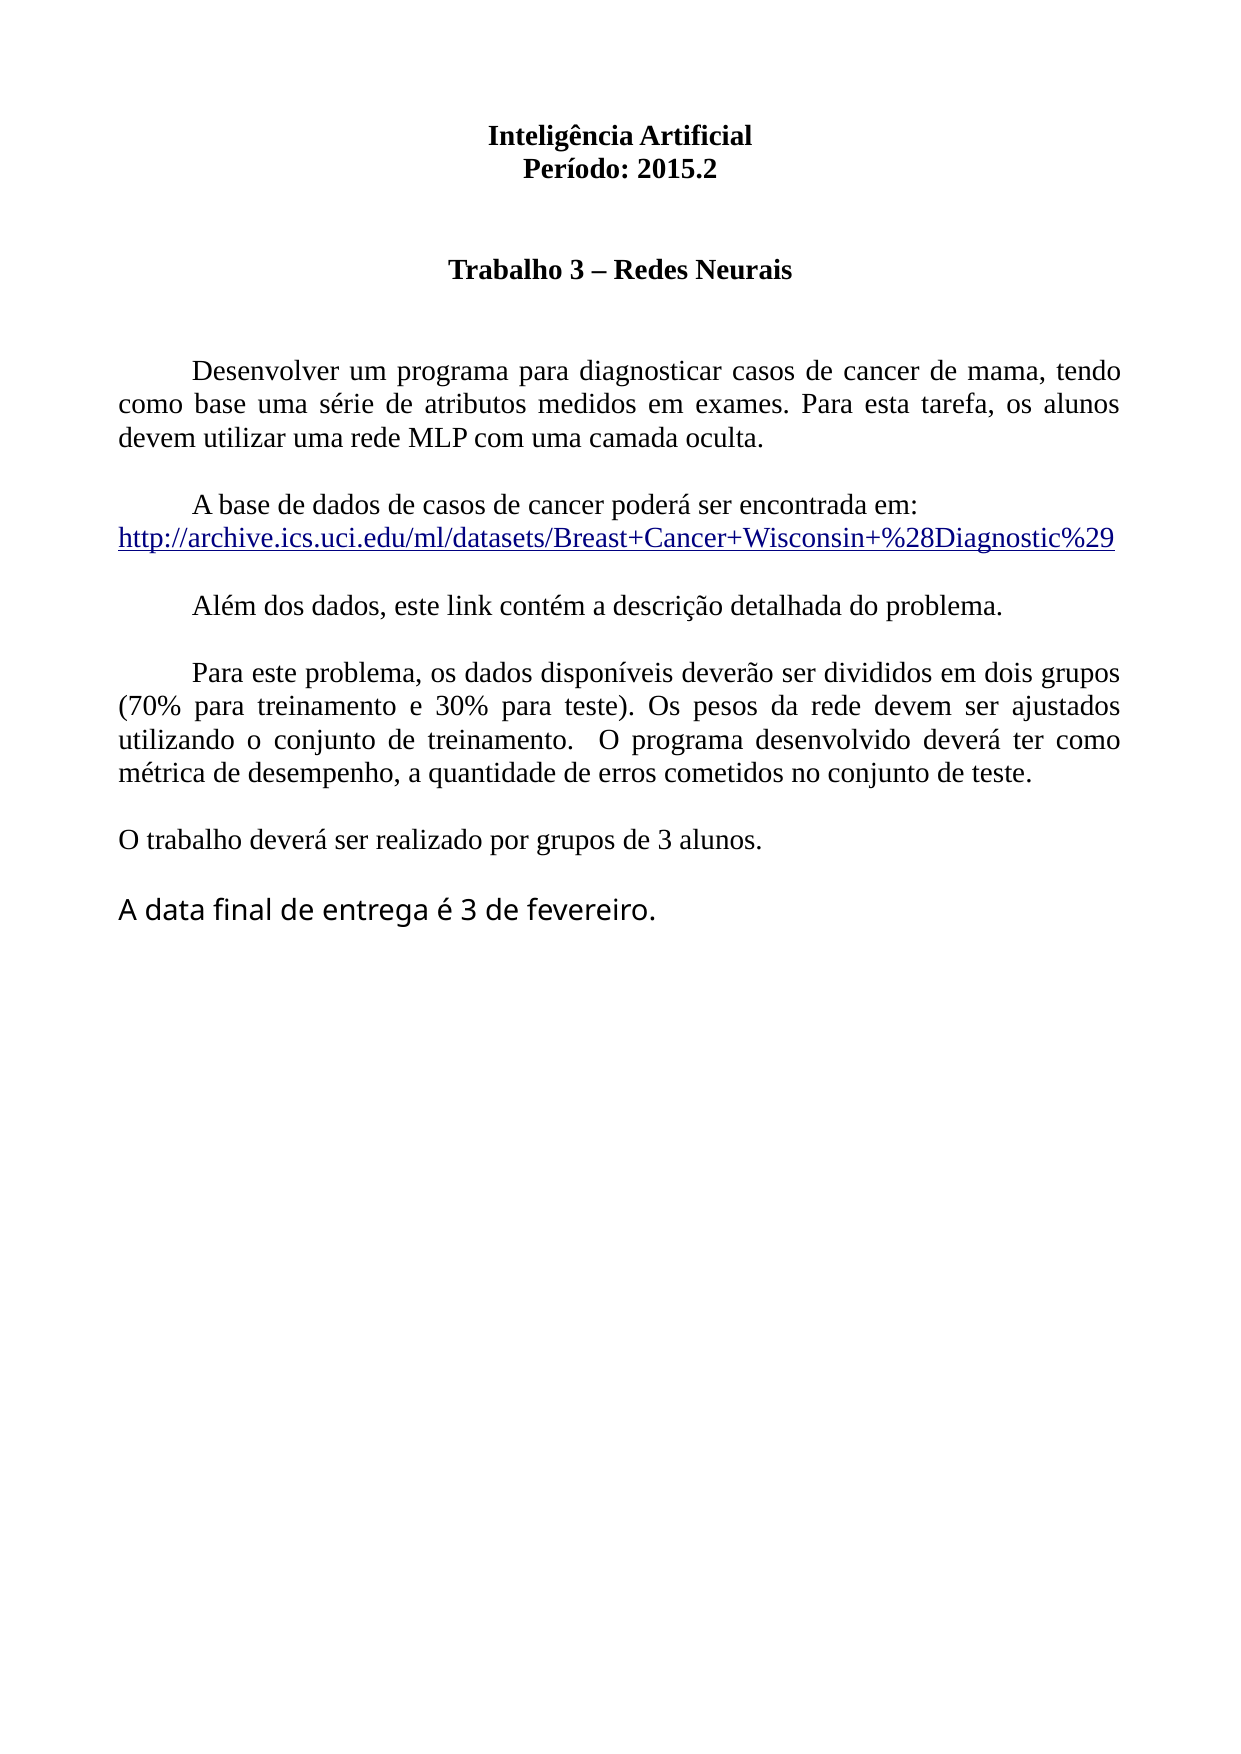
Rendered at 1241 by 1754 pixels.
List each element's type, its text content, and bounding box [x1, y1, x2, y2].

text Desenvolver um programa para diagnosticar casos de cancer de mama, tendo como base uma série de atributos medidos em exames. Para esta tarefa, os alunos devem utilizar uma rede MLP com uma camada oculta. [118, 353, 1122, 453]
text Para este problema, os dados disponíveis deverão ser divididos em dois grupos (70% para treinamento e 30% para teste). Os pesos da rede devem ser ajustados utilizando o conjunto de treinamento. O programa desenvolvido deverá ter como métrica de desempenho, a quantidade de erros cometidos no conjunto de teste. [118, 655, 1122, 789]
text O trabalho deverá ser realizado por grupos de 3 alunos. [118, 822, 1122, 856]
text http://archive.ics.uci.edu/ml/datasets/Breast+Cancer+Wisconsin+%28Diagnostic%29 [118, 521, 1122, 554]
text Trabalho 3 – Redes Neurais [118, 252, 1122, 286]
text Período: 2015.2 [118, 152, 1122, 185]
text Inteligência Artificial [118, 118, 1122, 152]
text A base de dados de casos de cancer poderá ser encontrada em: [118, 487, 1122, 521]
text Além dos dados, este link contém a descrição detalhada do problema. [118, 588, 1122, 621]
text A data final de entrega é 3 de fevereiro. [118, 889, 1122, 929]
